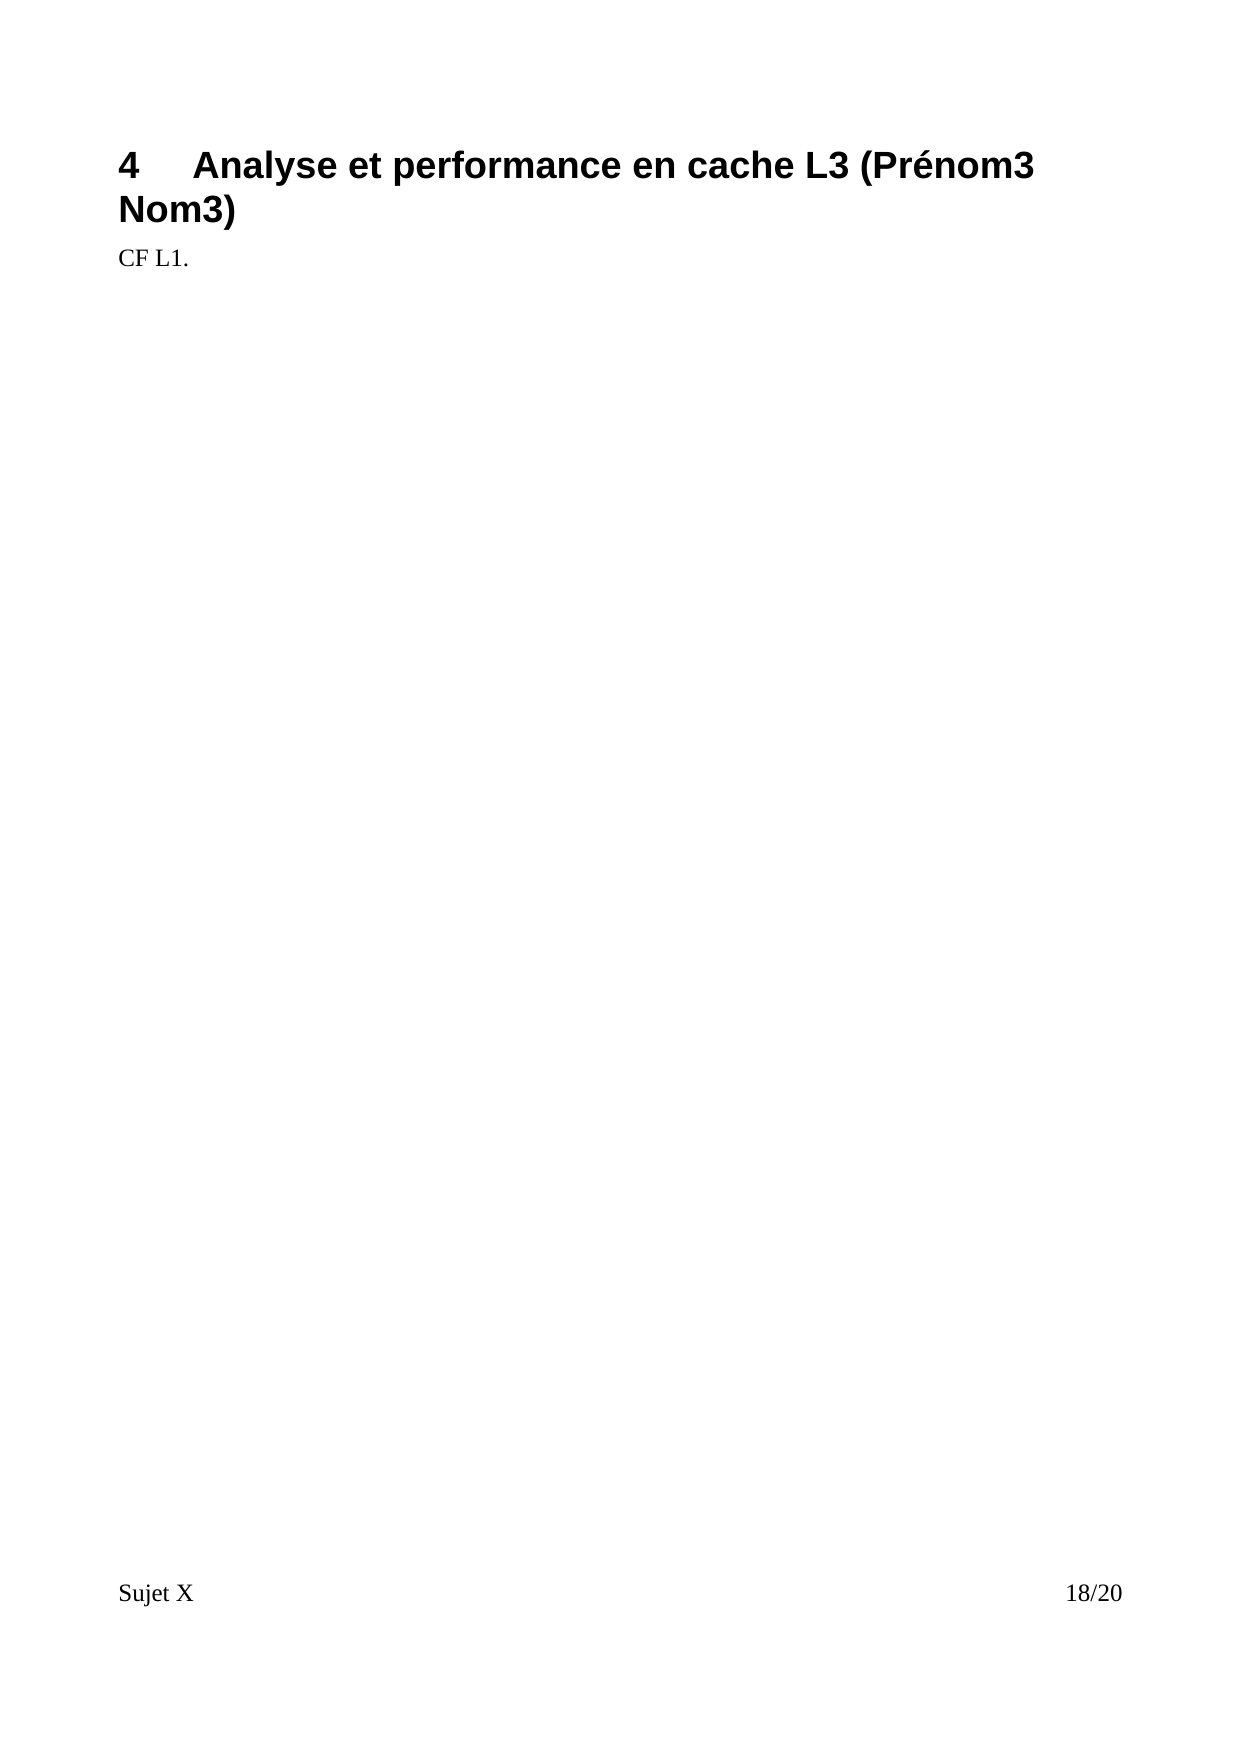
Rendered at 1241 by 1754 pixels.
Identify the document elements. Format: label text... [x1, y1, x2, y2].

text CF L1. [118, 243, 1122, 272]
subtitle Analyse et performance en cache L3 (Prénom3 Nom3) [118, 143, 1122, 230]
